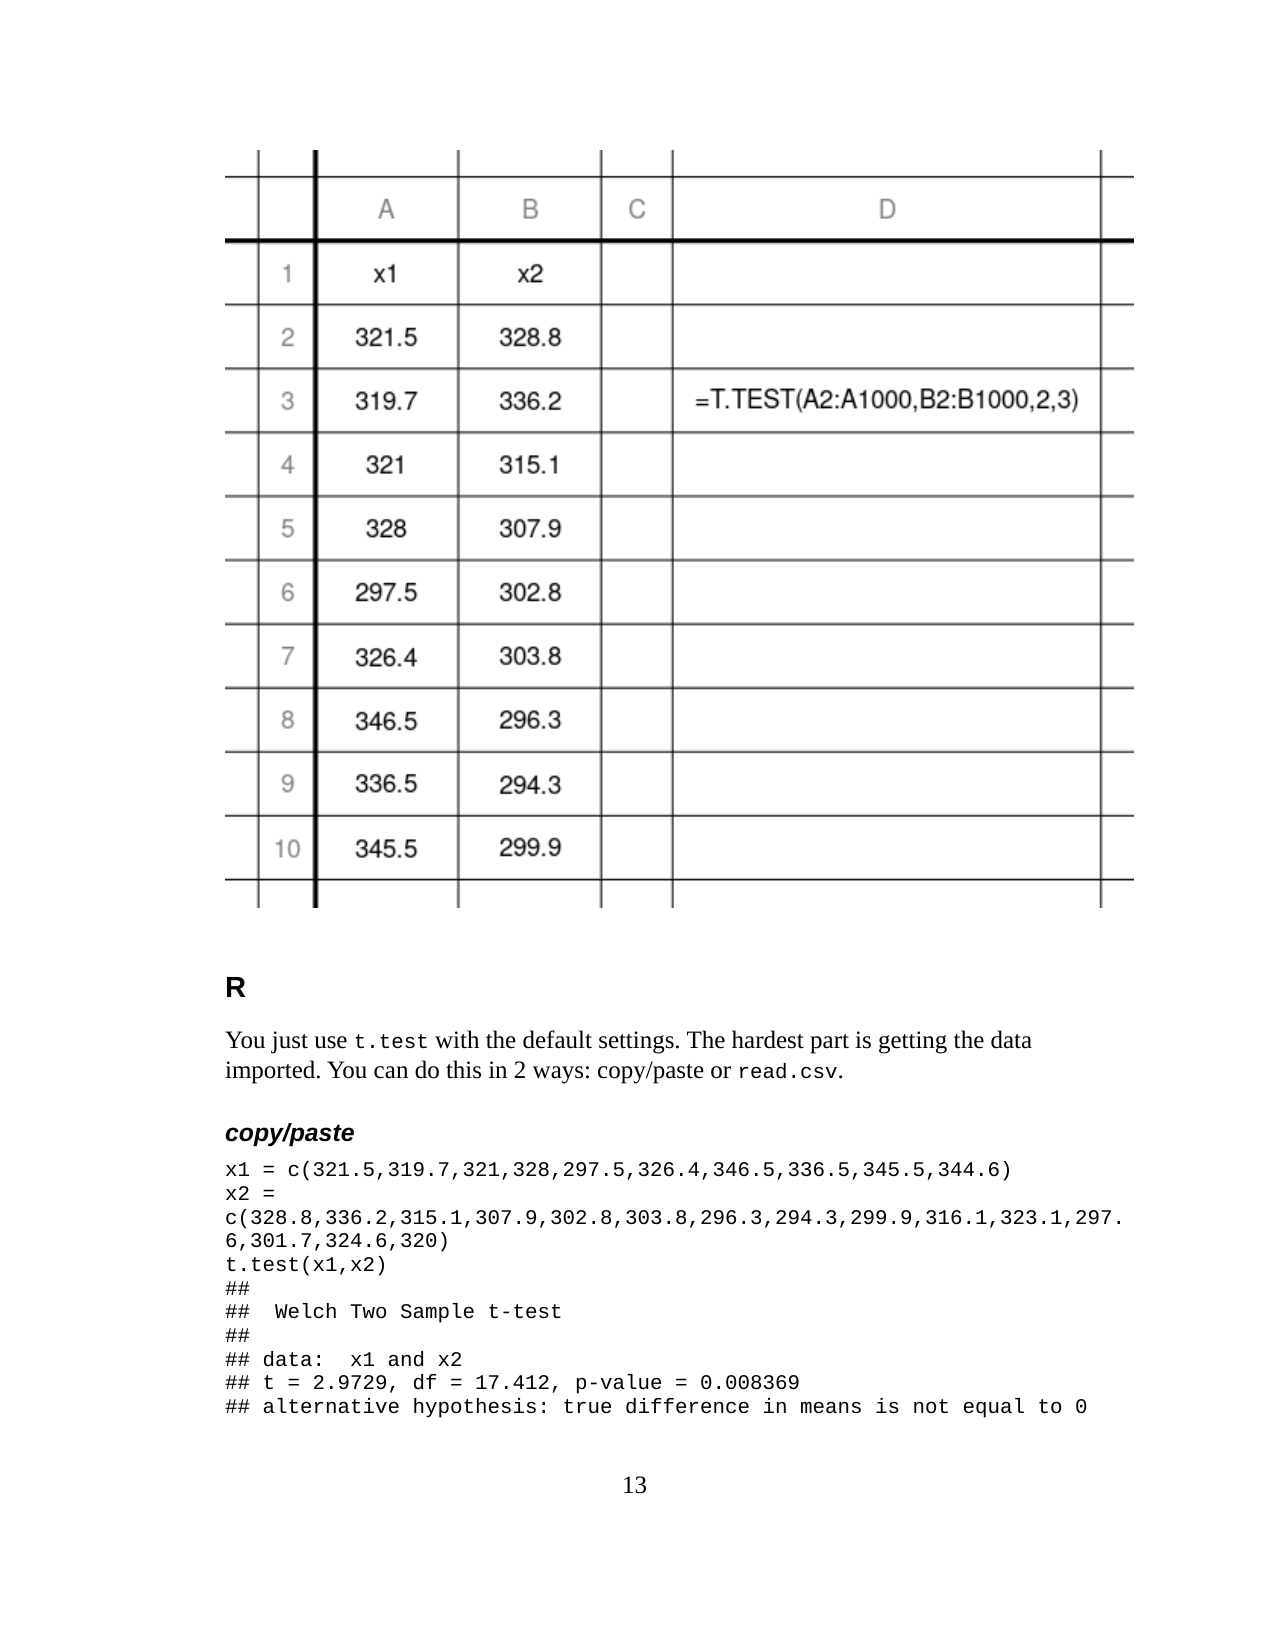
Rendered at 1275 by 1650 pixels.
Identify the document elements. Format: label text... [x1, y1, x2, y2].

picture [225, 150, 1134, 908]
list ## alternative hypothesis: true difference in means is not equal to 0 [187, 1396, 1125, 1419]
list ## data: x1 and x2 [187, 1349, 1125, 1372]
subtitle copy/paste [187, 1118, 1125, 1147]
list ## [187, 1278, 1125, 1301]
list ## t = 2.9729, df = 17.412, p-value = 0.008369 [187, 1372, 1125, 1396]
subtitle R [187, 970, 1125, 1004]
list x1 = c(321.5,319.7,321,328,297.5,326.4,346.5,336.5,345.5,344.6) [187, 1159, 1125, 1183]
list t.test(x1,x2) [187, 1254, 1125, 1278]
list ## [187, 1325, 1125, 1349]
list ## Welch Two Sample t-test [187, 1301, 1125, 1325]
list You just use t.test with the default settings. The hardest part is getting the data imported. You can do this in 2 ways: copy/paste or read.csv. [187, 1025, 1125, 1084]
list x2 = c(328.8,336.2,315.1,307.9,302.8,303.8,296.3,294.3,299.9,316.1,323.1,297.6,301.7,324.6,320) [187, 1183, 1125, 1254]
